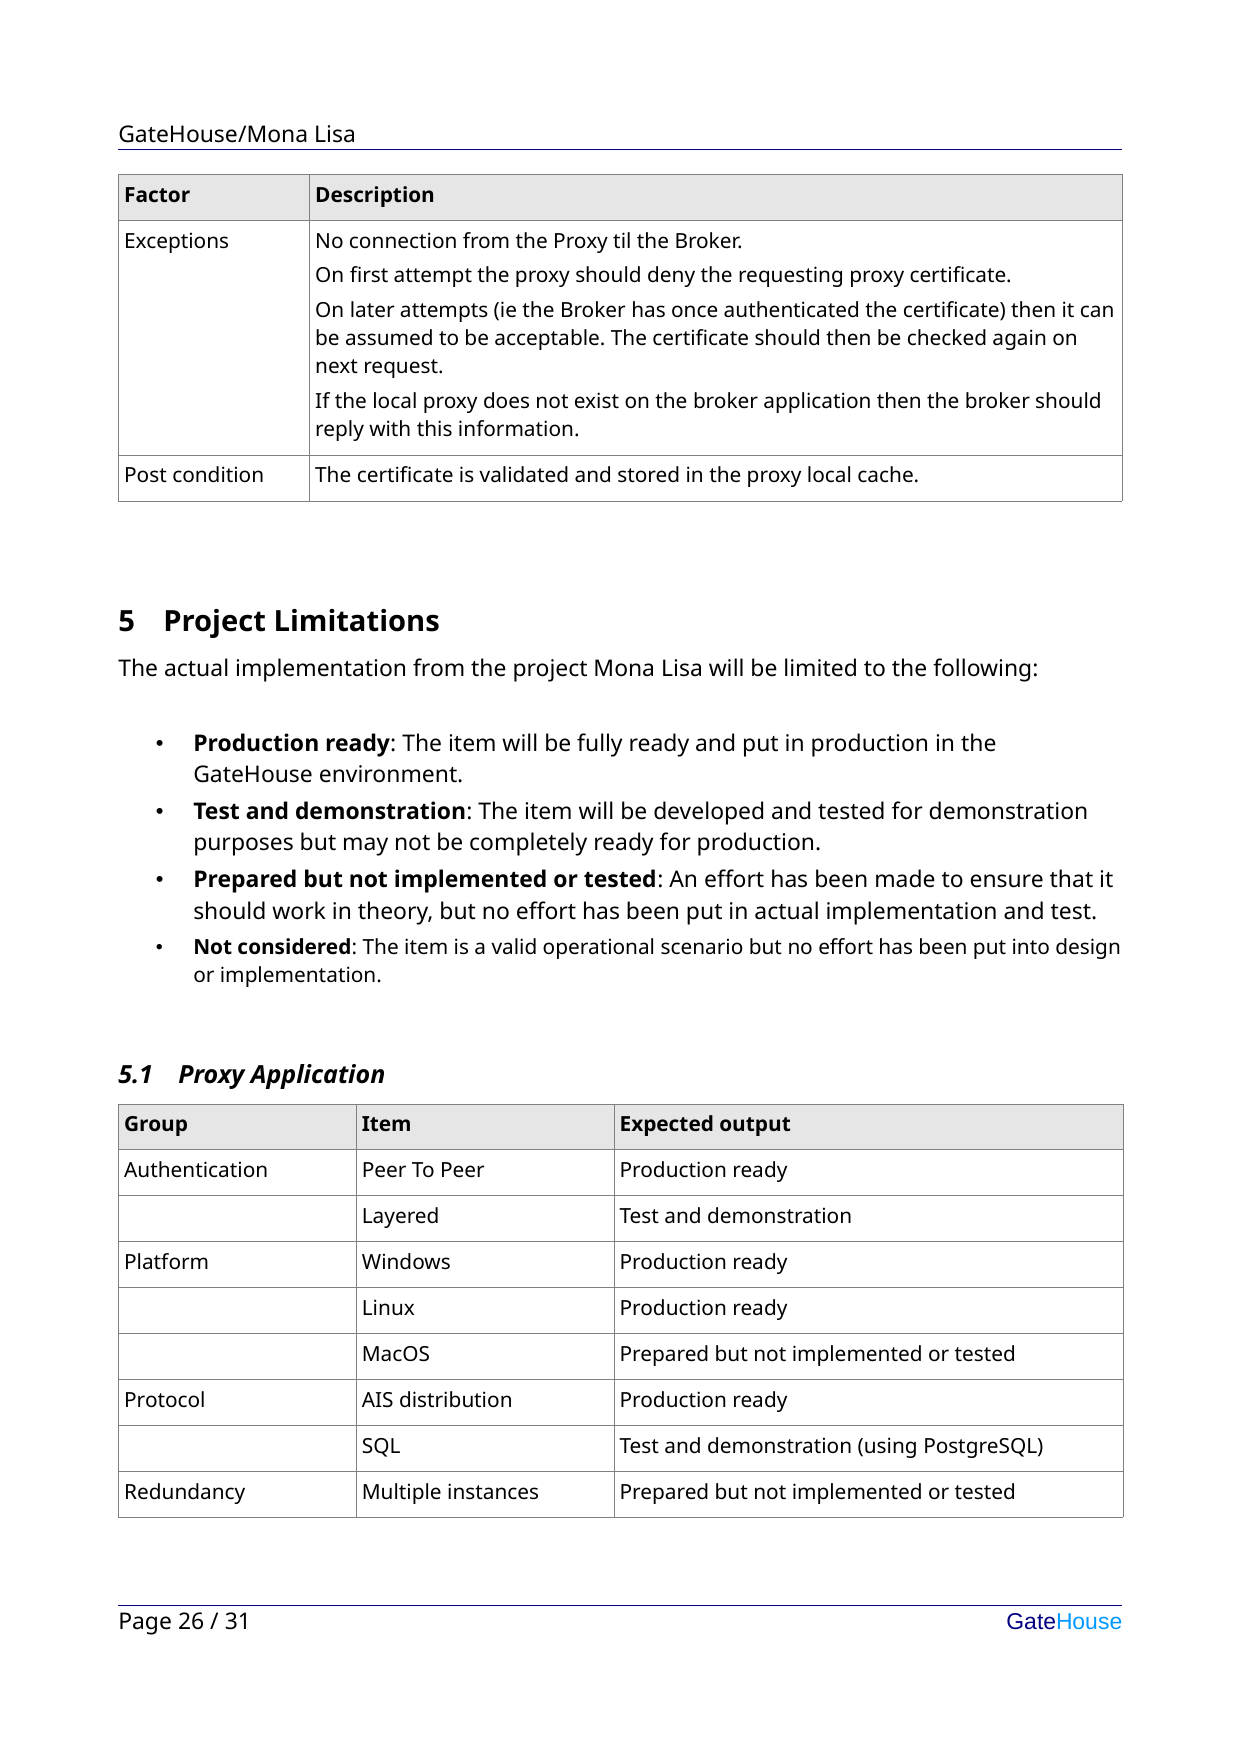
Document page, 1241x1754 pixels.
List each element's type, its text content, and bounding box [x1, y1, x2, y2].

table_cell Production ready [615, 1380, 1123, 1425]
table_cell Linux [357, 1288, 614, 1333]
list Production ready: The item will be fully ready and put in production in the GateHouse environment. [156, 727, 1122, 789]
table_header Description [310, 175, 1122, 220]
table_cell [119, 1426, 356, 1471]
table_cell Prepared but not implemented or tested [615, 1334, 1123, 1379]
table_header Factor [119, 175, 309, 220]
table_cell Prepared but not implemented or tested [615, 1472, 1123, 1517]
list Test and demonstration: The item will be developed and tested for demonstration purposes but may not be completely ready for production. [156, 795, 1122, 857]
table_cell No connection from the Proxy til the Broker. On first attempt the proxy should deny the requesting proxy certificate. On later attempts (ie the Broker has once authenticated the certificate) then it can be assumed to be acceptable. The certificate should then be checked again on next request. If the local proxy does not exist on the broker application then the broker should reply with this information. [310, 221, 1122, 454]
table_cell The certificate is validated and stored in the proxy local cache. [310, 456, 1122, 501]
table_cell [119, 1334, 356, 1379]
subtitle Proxy Application [118, 1057, 1122, 1091]
table_cell Post condition [119, 456, 309, 501]
table_header Expected output [615, 1105, 1123, 1149]
table_cell SQL [357, 1426, 614, 1471]
table_cell Layered [357, 1196, 614, 1241]
table_cell [119, 1196, 356, 1241]
table_cell Production ready [615, 1242, 1123, 1287]
list Not considered: The item is a valid operational scenario but no effort has been put into design or implementation. [156, 932, 1122, 989]
table_cell Production ready [615, 1288, 1123, 1333]
table_cell Windows [357, 1242, 614, 1287]
table_cell Redundancy [119, 1472, 356, 1517]
table_cell Test and demonstration [615, 1196, 1123, 1241]
text The actual implementation from the project Mona Lisa will be limited to the following: [118, 652, 1122, 683]
table_cell Production ready [615, 1150, 1123, 1195]
table_cell Peer To Peer [357, 1150, 614, 1195]
table_cell Exceptions [119, 221, 309, 454]
table_cell MacOS [357, 1334, 614, 1379]
table_cell Protocol [119, 1380, 356, 1425]
table_cell Multiple instances [357, 1472, 614, 1517]
table_header Item [357, 1105, 614, 1149]
table_cell Platform [119, 1242, 356, 1287]
table_cell Test and demonstration (using PostgreSQL) [615, 1426, 1123, 1471]
subtitle Project Limitations [118, 600, 1122, 640]
table_cell [119, 1288, 356, 1333]
list Prepared but not implemented or tested: An effort has been made to ensure that it should work in theory, but no effort has been put in actual implementation and test. [156, 863, 1122, 926]
table_cell AIS distribution [357, 1380, 614, 1425]
table_header Group [119, 1105, 356, 1149]
table_cell Authentication [119, 1150, 356, 1195]
